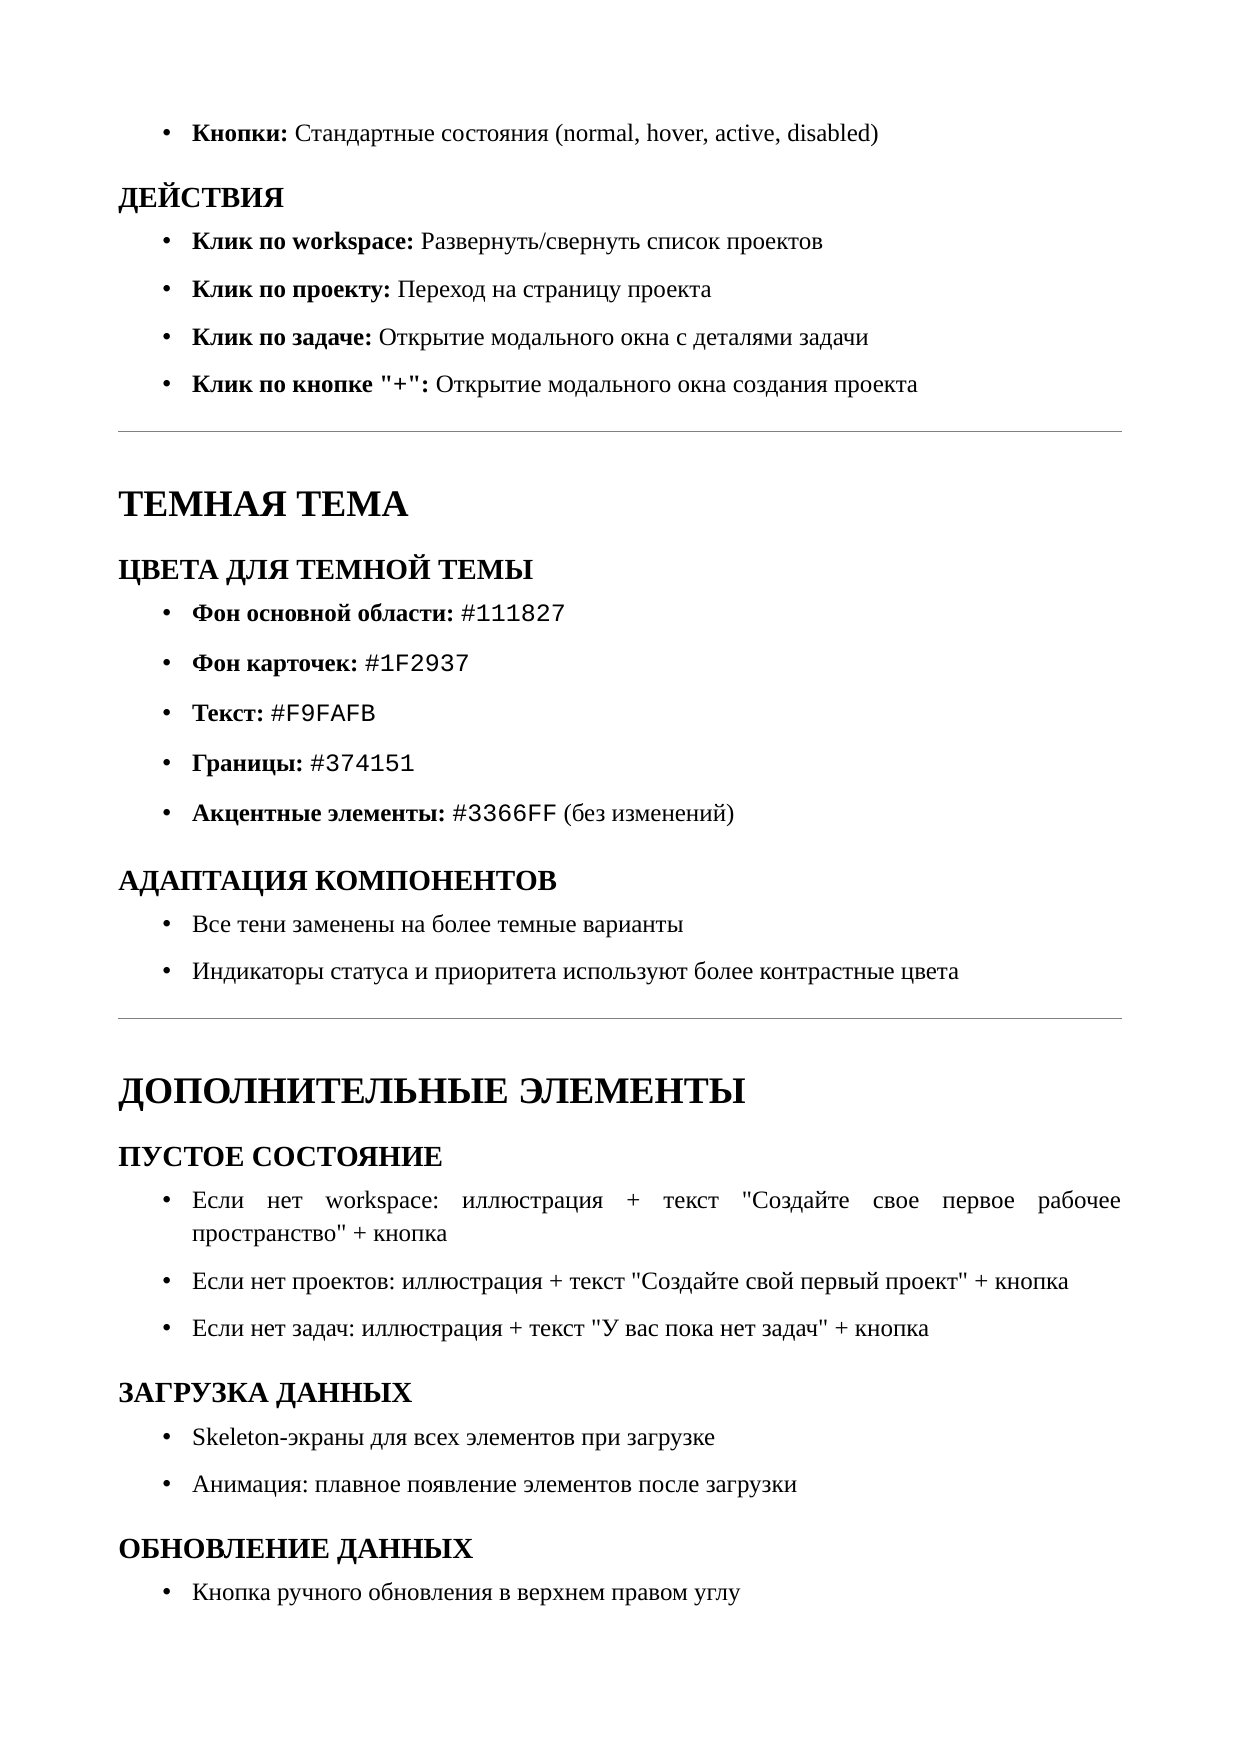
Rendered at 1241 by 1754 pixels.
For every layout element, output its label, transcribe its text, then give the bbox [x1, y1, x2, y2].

subtitle ПУСТОЕ СОСТОЯНИЕ [118, 1139, 1122, 1173]
list Акцентные элементы: #3366FF (без изменений) [162, 798, 1122, 829]
subtitle АДАПТАЦИЯ КОМПОНЕНТОВ [118, 863, 1122, 896]
subtitle ДОПОЛНИТЕЛЬНЫЕ ЭЛЕМЕНТЫ [118, 1069, 1122, 1112]
list Клик по кнопке "+": Открытие модального окна создания проекта [162, 369, 1122, 398]
subtitle ЗАГРУЗКА ДАННЫХ [118, 1376, 1122, 1409]
list Если нет workspace: иллюстрация + текст "Создайте свое первое рабочее пространство" + кнопка [162, 1185, 1122, 1247]
list Если нет проектов: иллюстрация + текст "Создайте свой первый проект" + кнопка [162, 1266, 1122, 1294]
list Клик по проекту: Переход на страницу проекта [162, 274, 1122, 303]
subtitle ЦВЕТА ДЛЯ ТЕМНОЙ ТЕМЫ [118, 552, 1122, 586]
subtitle ДЕЙСТВИЯ [118, 180, 1122, 214]
list Клик по задаче: Открытие модального окна с деталями задачи [162, 322, 1122, 350]
list Skeleton-экраны для всех элементов при загрузке [162, 1422, 1122, 1450]
list Границы: #374151 [162, 748, 1122, 779]
list Анимация: плавное появление элементов после загрузки [162, 1469, 1122, 1498]
subtitle ОБНОВЛЕНИЕ ДАННЫХ [118, 1531, 1122, 1565]
list Если нет задач: иллюстрация + текст "У вас пока нет задач" + кнопка [162, 1313, 1122, 1342]
list Текст: #F9FAFB [162, 698, 1122, 729]
subtitle ТЕМНАЯ ТЕМА [118, 482, 1122, 525]
list Фон карточек: #1F2937 [162, 648, 1122, 679]
list Кнопка ручного обновления в верхнем правом углу [162, 1577, 1122, 1606]
list Фон основной области: #111827 [162, 598, 1122, 629]
list Клик по workspace: Развернуть/свернуть список проектов [162, 226, 1122, 255]
list Индикаторы статуса и приоритета используют более контрастные цвета [162, 956, 1122, 985]
list Все тени заменены на более темные варианты [162, 909, 1122, 937]
list Кнопки: Стандартные состояния (normal, hover, active, disabled) [162, 118, 1122, 147]
